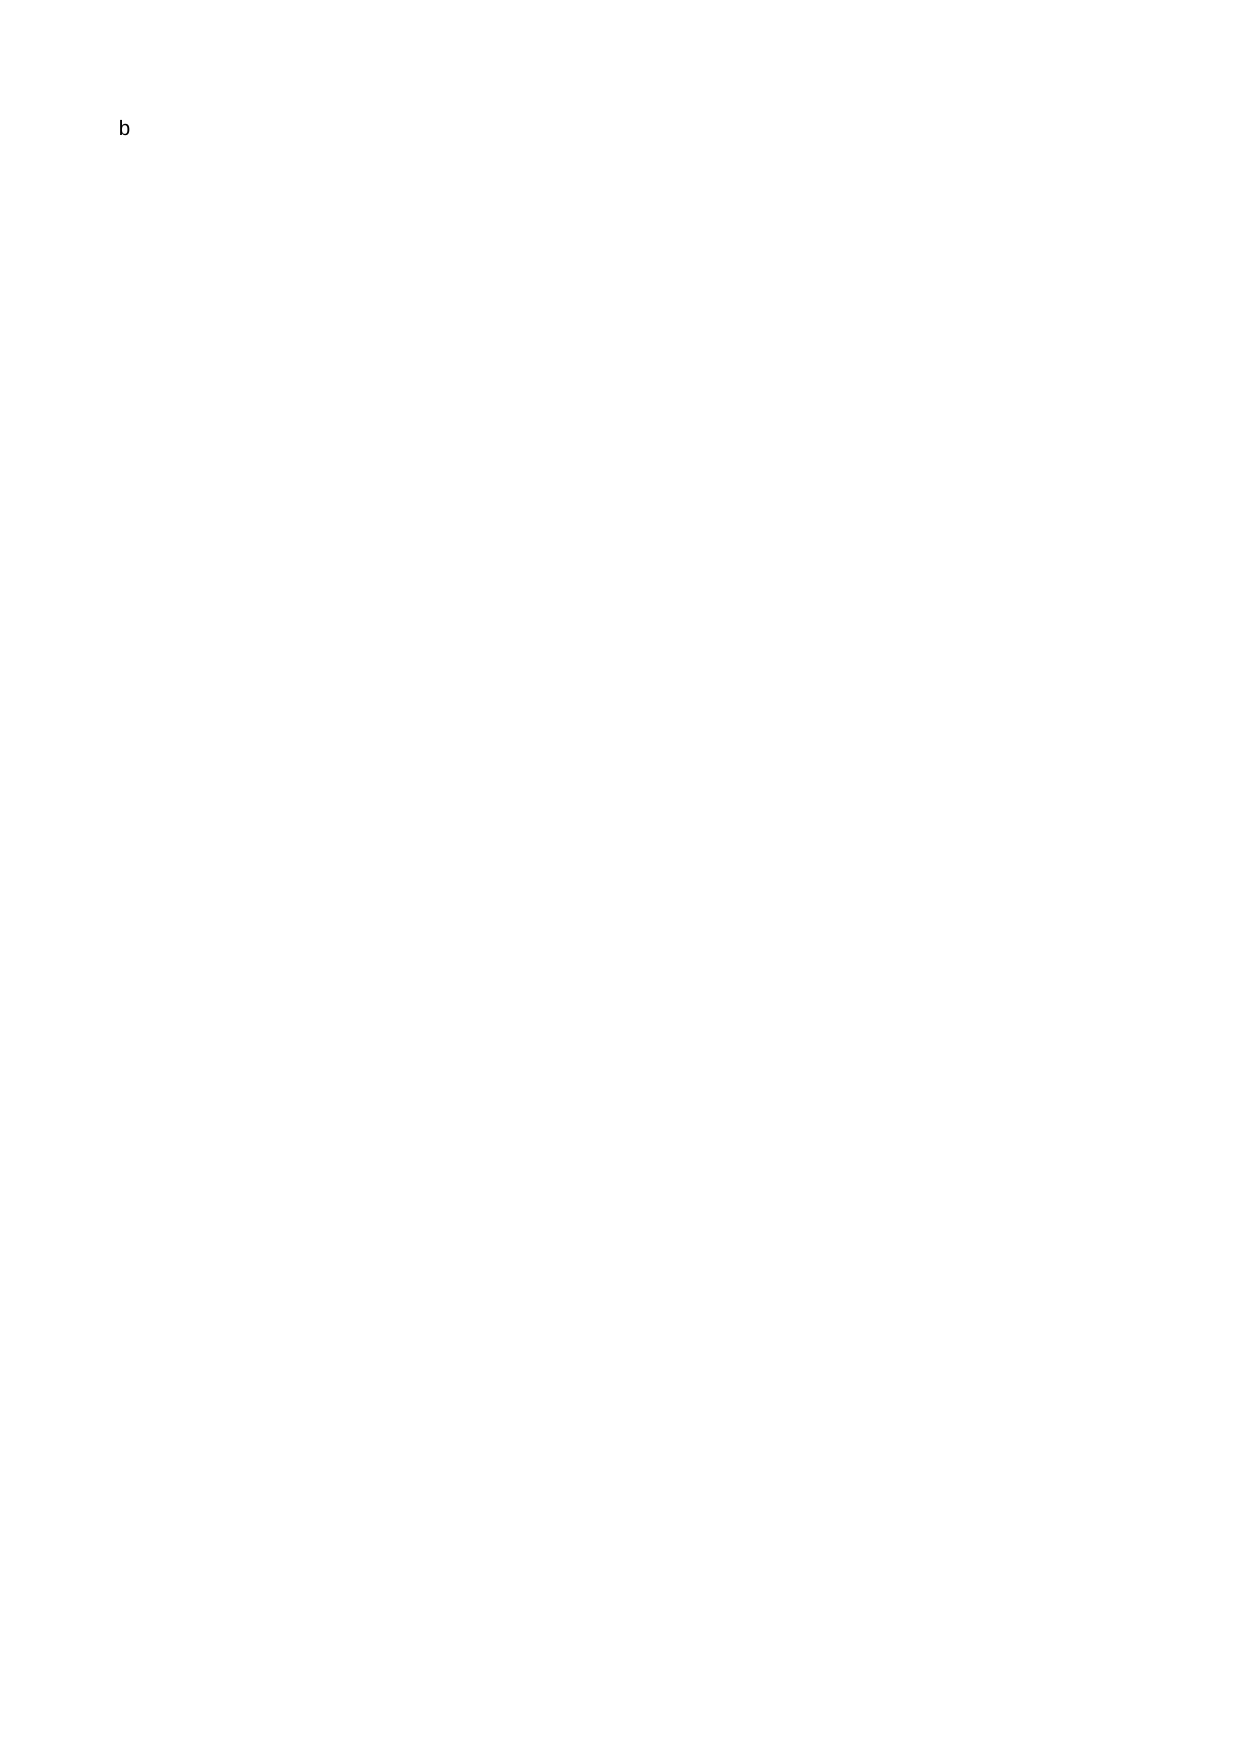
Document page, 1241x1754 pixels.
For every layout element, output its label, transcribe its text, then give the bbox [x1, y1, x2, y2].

text b [118, 118, 1122, 142]
